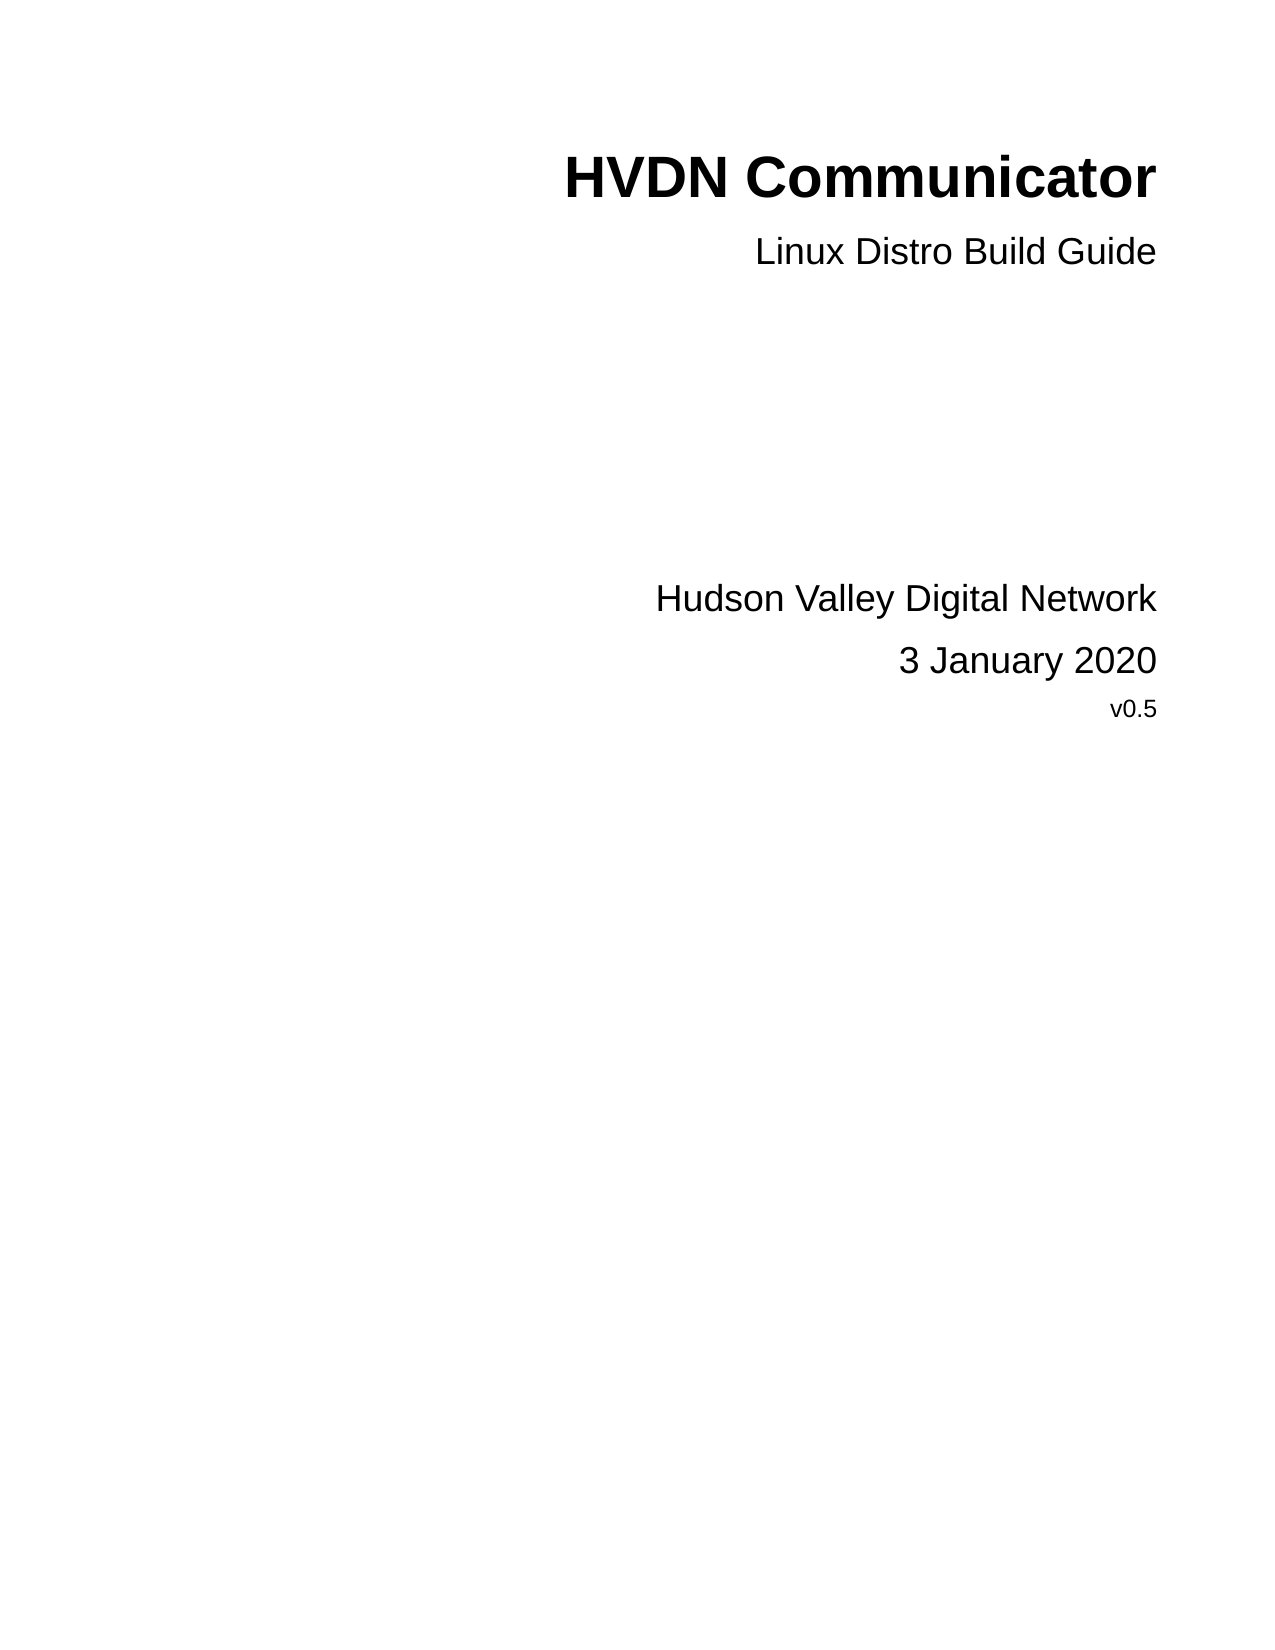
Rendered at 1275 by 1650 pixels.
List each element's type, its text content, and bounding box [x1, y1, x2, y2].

subtitle Hudson Valley Digital Network [118, 576, 1157, 619]
subtitle Linux Distro Build Guide [118, 229, 1157, 272]
text v0.5 [118, 694, 1157, 723]
subtitle 3 January 2020 [118, 638, 1157, 681]
title HVDN Communicator [118, 143, 1157, 210]
